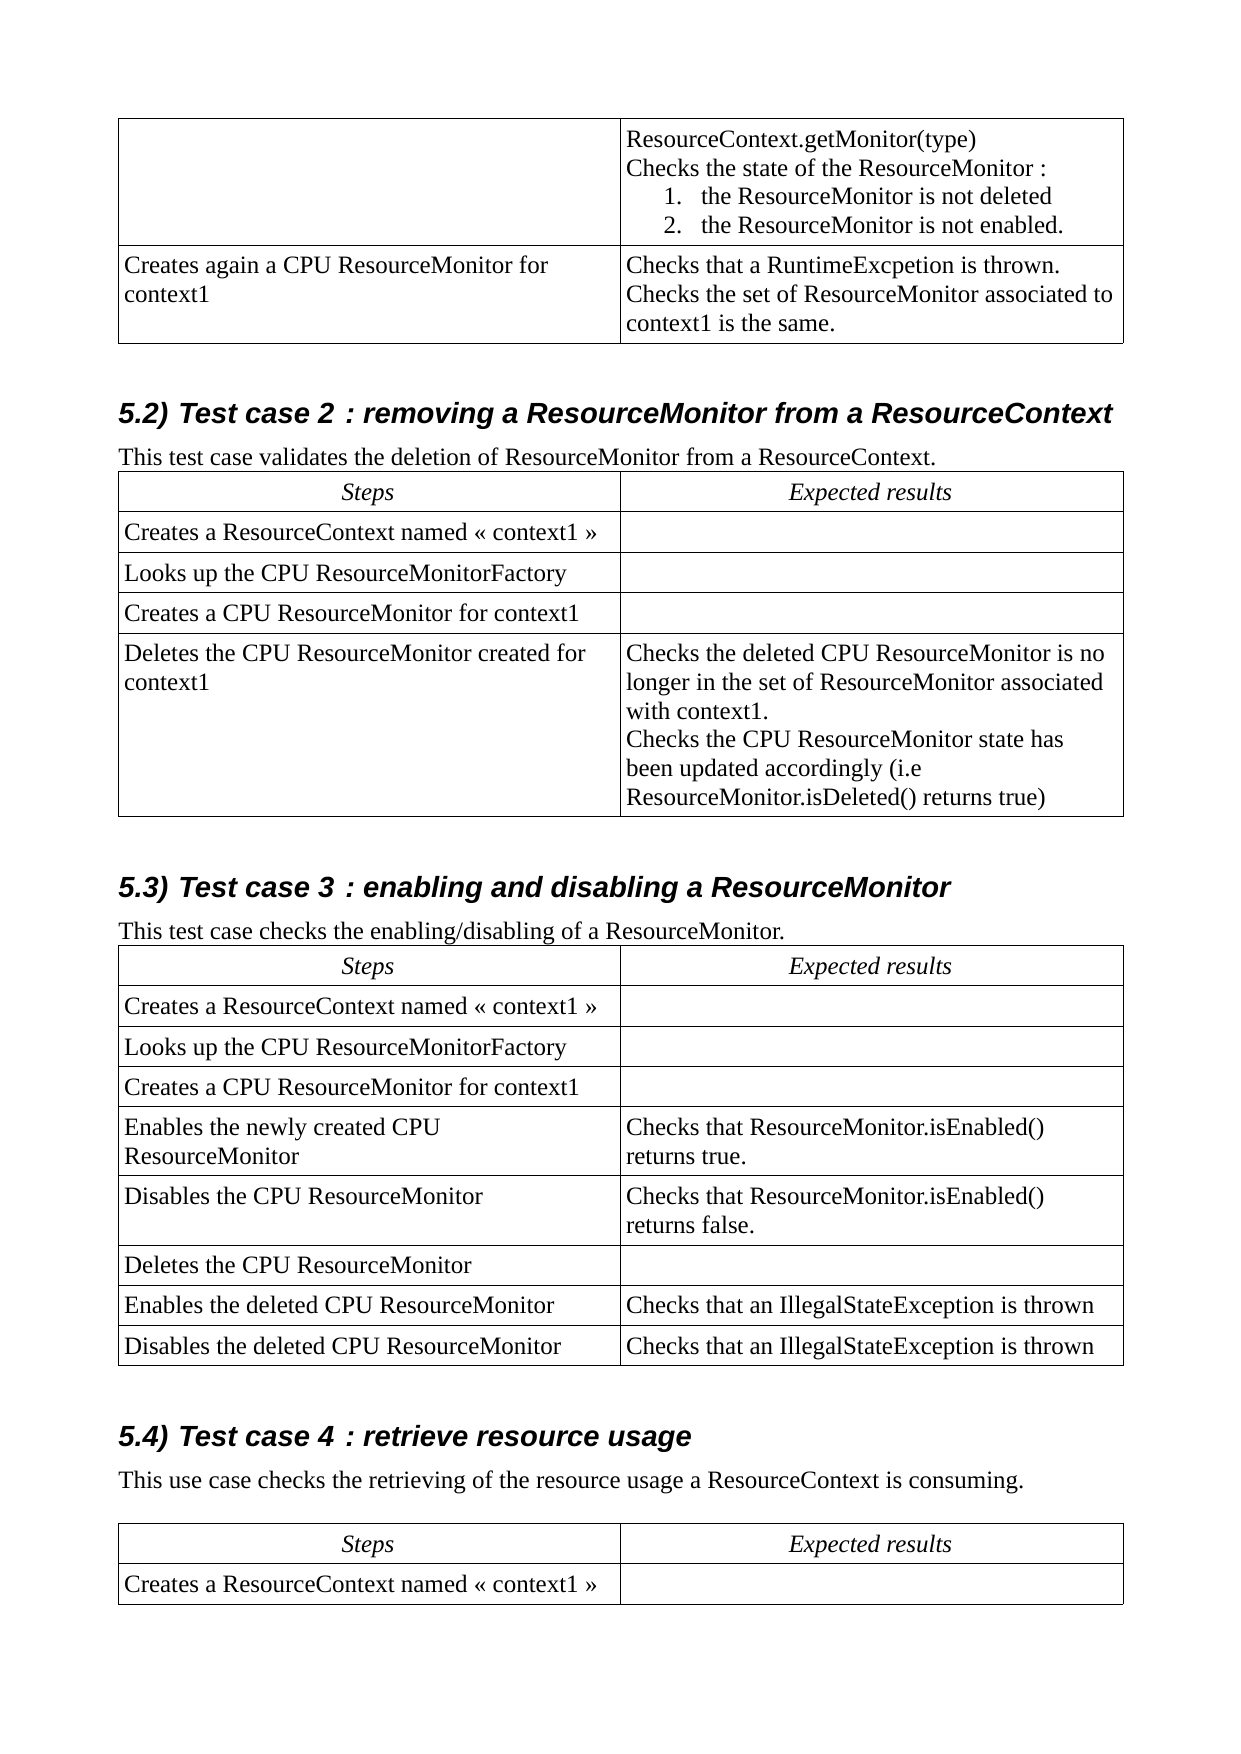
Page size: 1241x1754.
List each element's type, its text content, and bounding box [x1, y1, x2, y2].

table_header Expected results [621, 946, 1123, 985]
text This test case checks the enabling/disabling of a ResourceMonitor. [118, 916, 1122, 945]
table_cell ResourceContext.getMonitor(type) Checks the state of the ResourceMonitor : the ResourceMonitor is not deleted the ResourceMonitor is not enabled. [621, 119, 1123, 245]
table_cell Creates again a CPU ResourceMonitor for context1 [119, 246, 620, 342]
table_cell Enables the deleted CPU ResourceMonitor [119, 1286, 620, 1325]
table_cell Looks up the CPU ResourceMonitorFactory [119, 1027, 620, 1066]
text This use case checks the retrieving of the resource usage a ResourceContext is consuming. [118, 1465, 1122, 1494]
table_cell [119, 119, 620, 245]
table_cell Enables the newly created CPU ResourceMonitor [119, 1107, 620, 1175]
table_cell Checks that an IllegalStateException is thrown [621, 1286, 1123, 1325]
table_header Steps [119, 1524, 620, 1563]
table_cell [621, 1027, 1123, 1066]
table_cell [621, 986, 1123, 1026]
table_cell Deletes the CPU ResourceMonitor created for context1 [119, 634, 620, 816]
table_cell Creates a CPU ResourceMonitor for context1 [119, 1067, 620, 1106]
table_cell [621, 593, 1123, 632]
table_cell Checks that a RuntimeExcpetion is thrown. Checks the set of ResourceMonitor associated to context1 is the same. [621, 246, 1123, 342]
table_cell Disables the deleted CPU ResourceMonitor [119, 1326, 620, 1365]
table_cell Disables the CPU ResourceMonitor [119, 1176, 620, 1244]
table_header Expected results [621, 472, 1123, 511]
table_header Steps [119, 946, 620, 985]
subtitle Test case 3 : enabling and disabling a ResourceMonitor [118, 870, 1122, 904]
table_cell [621, 1564, 1123, 1603]
table_cell [621, 553, 1123, 592]
table_cell Creates a ResourceContext named « context1 » [119, 1564, 620, 1603]
table_cell Checks the deleted CPU ResourceMonitor is no longer in the set of ResourceMonitor associated with context1. Checks the CPU ResourceMonitor state has been updated accordingly (i.e ResourceMonitor.isDeleted() returns true) [621, 634, 1123, 816]
table_cell Checks that ResourceMonitor.isEnabled() returns false. [621, 1176, 1123, 1244]
text This test case validates the deletion of ResourceMonitor from a ResourceContext. [118, 442, 1122, 471]
table_cell Creates a ResourceContext named « context1 » [119, 512, 620, 552]
table_header Steps [119, 472, 620, 511]
table_cell Checks that ResourceMonitor.isEnabled() returns true. [621, 1107, 1123, 1175]
table_cell Deletes the CPU ResourceMonitor [119, 1246, 620, 1285]
table_cell [621, 1246, 1123, 1285]
table_cell Looks up the CPU ResourceMonitorFactory [119, 553, 620, 592]
subtitle Test case 2 : removing a ResourceMonitor from a ResourceContext [118, 396, 1122, 430]
table_cell [621, 1067, 1123, 1106]
table_cell [621, 512, 1123, 552]
table_header Expected results [621, 1524, 1123, 1563]
table_cell Creates a CPU ResourceMonitor for context1 [119, 593, 620, 632]
table_cell Checks that an IllegalStateException is thrown [621, 1326, 1123, 1365]
table_cell Creates a ResourceContext named « context1 » [119, 986, 620, 1026]
subtitle Test case 4 : retrieve resource usage [118, 1419, 1122, 1453]
